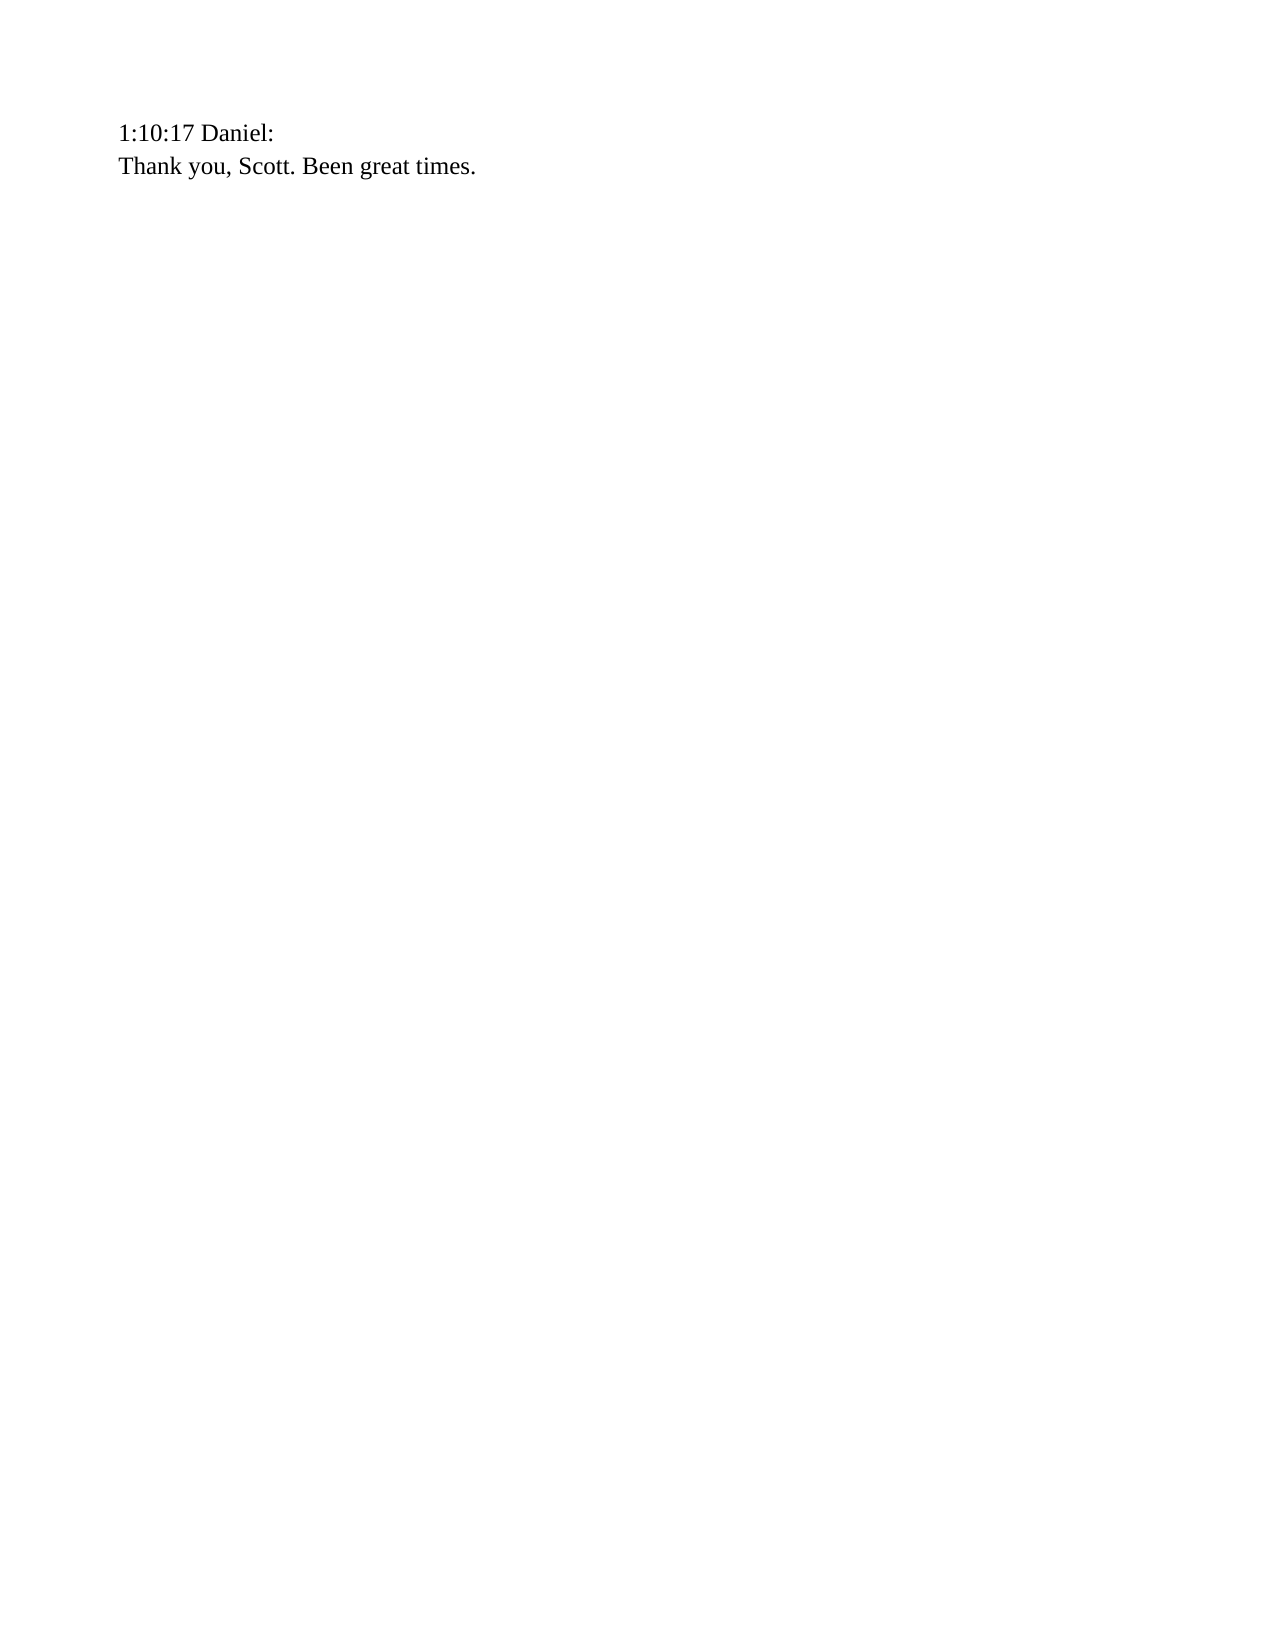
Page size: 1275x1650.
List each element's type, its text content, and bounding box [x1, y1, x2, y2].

text Thank you, Scott. Been great times. [118, 151, 1157, 180]
text 1:10:17 Daniel: [118, 118, 1157, 147]
